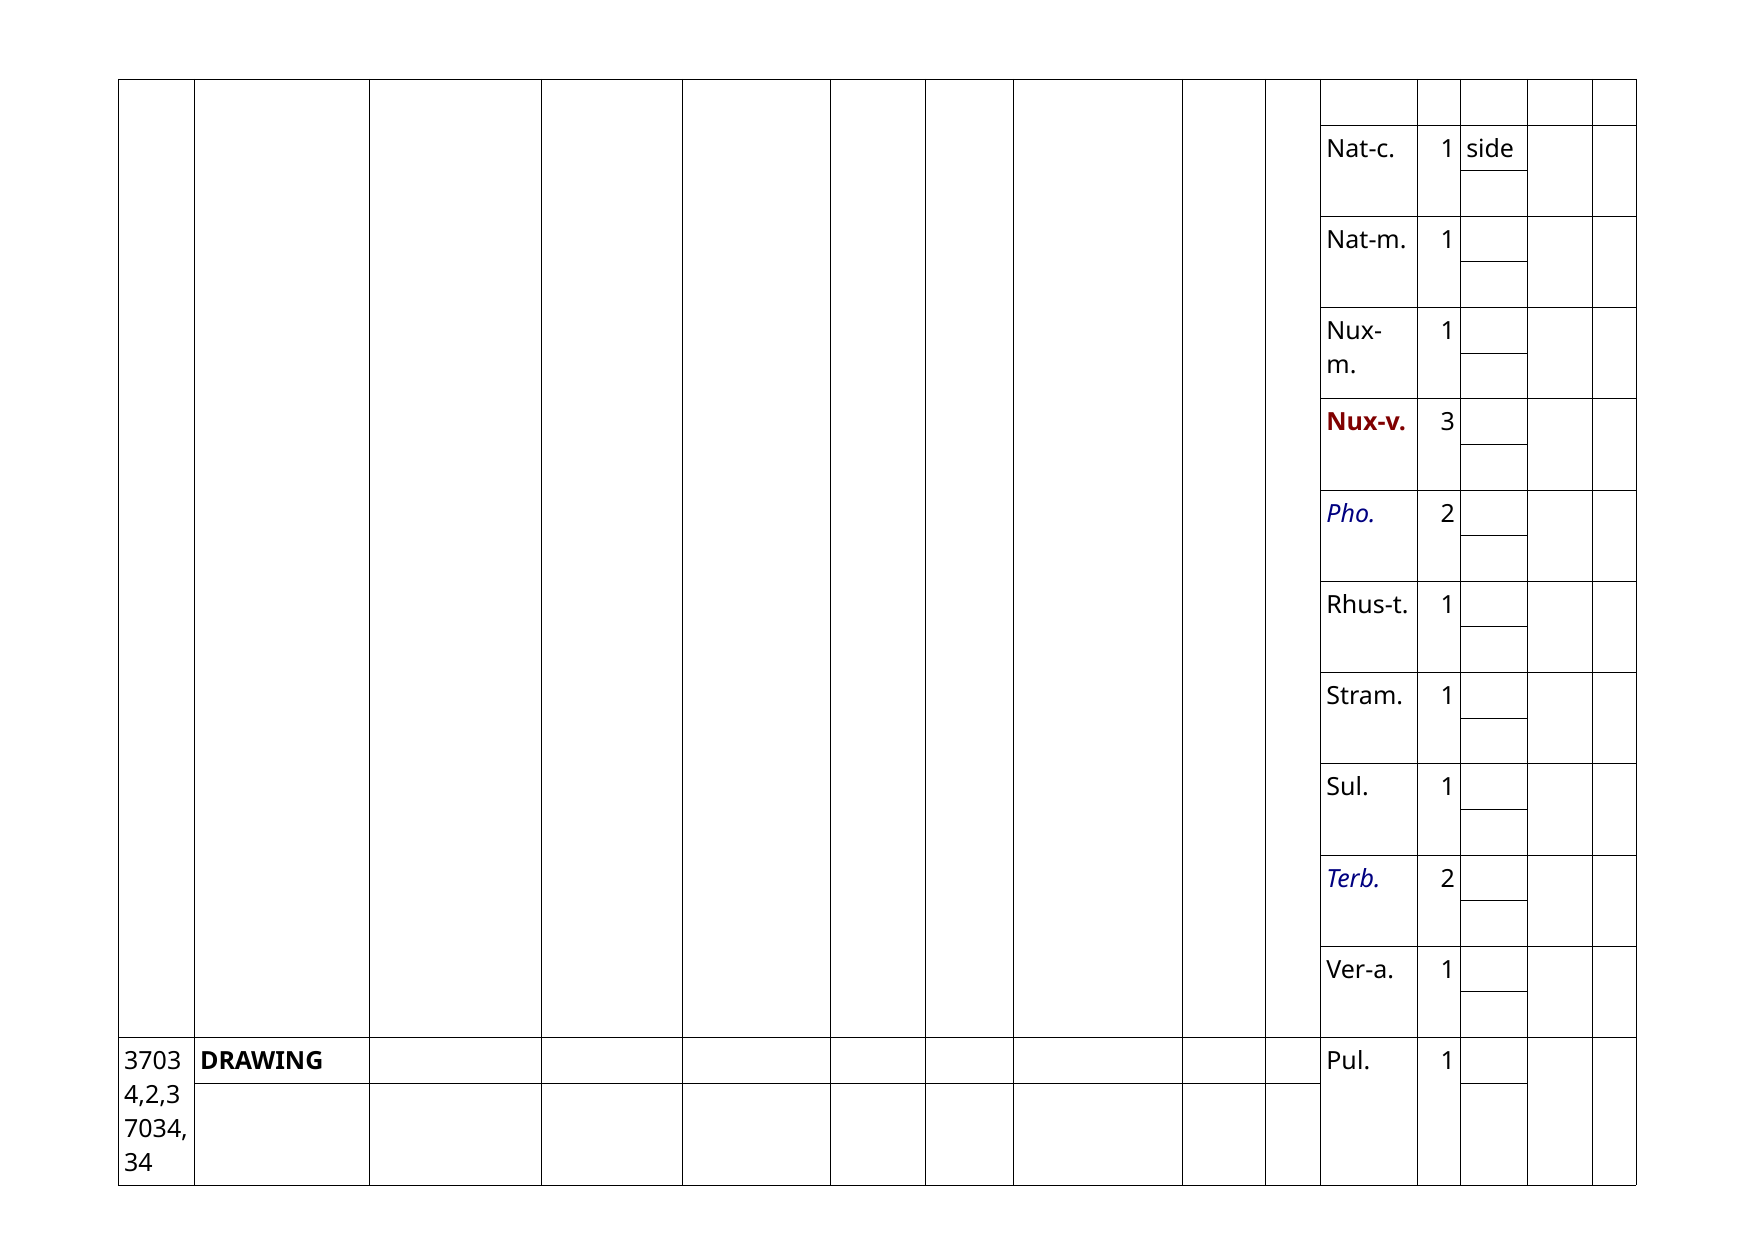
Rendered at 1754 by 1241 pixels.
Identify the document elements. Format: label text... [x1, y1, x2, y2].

table_cell [1014, 1038, 1182, 1083]
table_cell [1528, 126, 1592, 216]
table_cell [1593, 308, 1636, 398]
table_cell [1418, 80, 1460, 124]
table_cell [195, 1084, 369, 1185]
table_cell [370, 1084, 541, 1185]
table_cell [1461, 1038, 1527, 1083]
table_cell [1461, 445, 1527, 489]
table_cell Pho. [1321, 491, 1417, 581]
table_cell [1461, 171, 1527, 216]
table_cell [831, 1038, 925, 1083]
table_cell [1461, 627, 1527, 672]
table_cell 1 [1418, 1038, 1460, 1185]
table_cell [370, 80, 541, 1037]
table_cell [1461, 992, 1527, 1037]
table_cell [1266, 80, 1320, 1037]
table_cell Terb. [1321, 856, 1417, 946]
table_cell Stram. [1321, 673, 1417, 763]
table_cell 2 [1418, 856, 1460, 946]
table_cell [1528, 399, 1592, 489]
table_cell [1183, 1038, 1265, 1083]
table_cell [926, 1038, 1013, 1083]
table_cell Nat-c. [1321, 126, 1417, 216]
table_cell [542, 1084, 682, 1185]
table_cell [119, 80, 194, 1037]
table_cell [1593, 399, 1636, 489]
table_cell [683, 1084, 830, 1185]
table_cell [1528, 1038, 1592, 1185]
table_cell [1461, 354, 1527, 398]
table_cell 1 [1418, 308, 1460, 398]
table_cell [1461, 673, 1527, 718]
table_cell [1528, 80, 1592, 124]
table_cell [1528, 217, 1592, 307]
table_cell [1461, 262, 1527, 307]
table_cell Ver-a. [1321, 947, 1417, 1037]
table_cell [1593, 217, 1636, 307]
table_cell [1528, 582, 1592, 672]
table_cell 1 [1418, 217, 1460, 307]
table_cell Rhus-t. [1321, 582, 1417, 672]
table_cell [1461, 536, 1527, 581]
table_cell 3 [1418, 399, 1460, 489]
table_cell [542, 80, 682, 1037]
table_cell 1 [1418, 673, 1460, 763]
table_cell 2 [1418, 491, 1460, 581]
table_cell [1528, 491, 1592, 581]
table_cell [1014, 80, 1182, 1037]
table_cell [1528, 673, 1592, 763]
table_cell [1461, 764, 1527, 809]
table_cell [1593, 582, 1636, 672]
table_cell side [1461, 126, 1527, 170]
table_cell [1528, 947, 1592, 1037]
table_cell [1461, 856, 1527, 900]
table_cell drawing [195, 1038, 369, 1083]
table_cell 1 [1418, 947, 1460, 1037]
table_cell [926, 80, 1013, 1037]
table_cell [831, 1084, 925, 1185]
table_cell [1461, 308, 1527, 353]
table_cell [1593, 764, 1636, 854]
table_cell [1528, 764, 1592, 854]
table_cell [1593, 1038, 1636, 1185]
table_cell [1461, 582, 1527, 626]
table_cell [1014, 1084, 1182, 1185]
table_cell [370, 1038, 541, 1083]
table_cell [1461, 217, 1527, 261]
table_cell Nux-v. [1321, 399, 1417, 489]
table_cell [1266, 1038, 1320, 1083]
table_cell [683, 80, 830, 1037]
table_cell [1321, 80, 1417, 124]
table_cell [1593, 947, 1636, 1037]
table_cell 1 [1418, 764, 1460, 854]
table_cell [1528, 856, 1592, 946]
table_cell [1593, 856, 1636, 946]
table_cell [831, 80, 925, 1037]
table_cell [1461, 810, 1527, 854]
table_cell [1266, 1084, 1320, 1185]
table_cell [1528, 308, 1592, 398]
table_cell 1 [1418, 126, 1460, 216]
table_cell [1461, 947, 1527, 991]
table_cell 37034,2,37034,34 [119, 1038, 194, 1185]
table_cell [1461, 719, 1527, 763]
table_cell [1593, 491, 1636, 581]
table_cell [683, 1038, 830, 1083]
table_cell [195, 80, 369, 1037]
table_cell [1183, 1084, 1265, 1185]
table_cell [542, 1038, 682, 1083]
table_cell Nux-m. [1321, 308, 1417, 398]
table_cell [1593, 126, 1636, 216]
table_cell 1 [1418, 582, 1460, 672]
table_cell Pul. [1321, 1038, 1417, 1185]
table_cell [1461, 399, 1527, 444]
table_cell [1593, 80, 1636, 124]
table_cell [1593, 673, 1636, 763]
table_cell [1183, 80, 1265, 1037]
table_cell [1461, 491, 1527, 535]
table_cell [1461, 1084, 1527, 1185]
table_cell Nat-m. [1321, 217, 1417, 307]
table_cell Sul. [1321, 764, 1417, 854]
table_cell [1461, 80, 1527, 124]
table_cell [1461, 901, 1527, 946]
table_cell [926, 1084, 1013, 1185]
